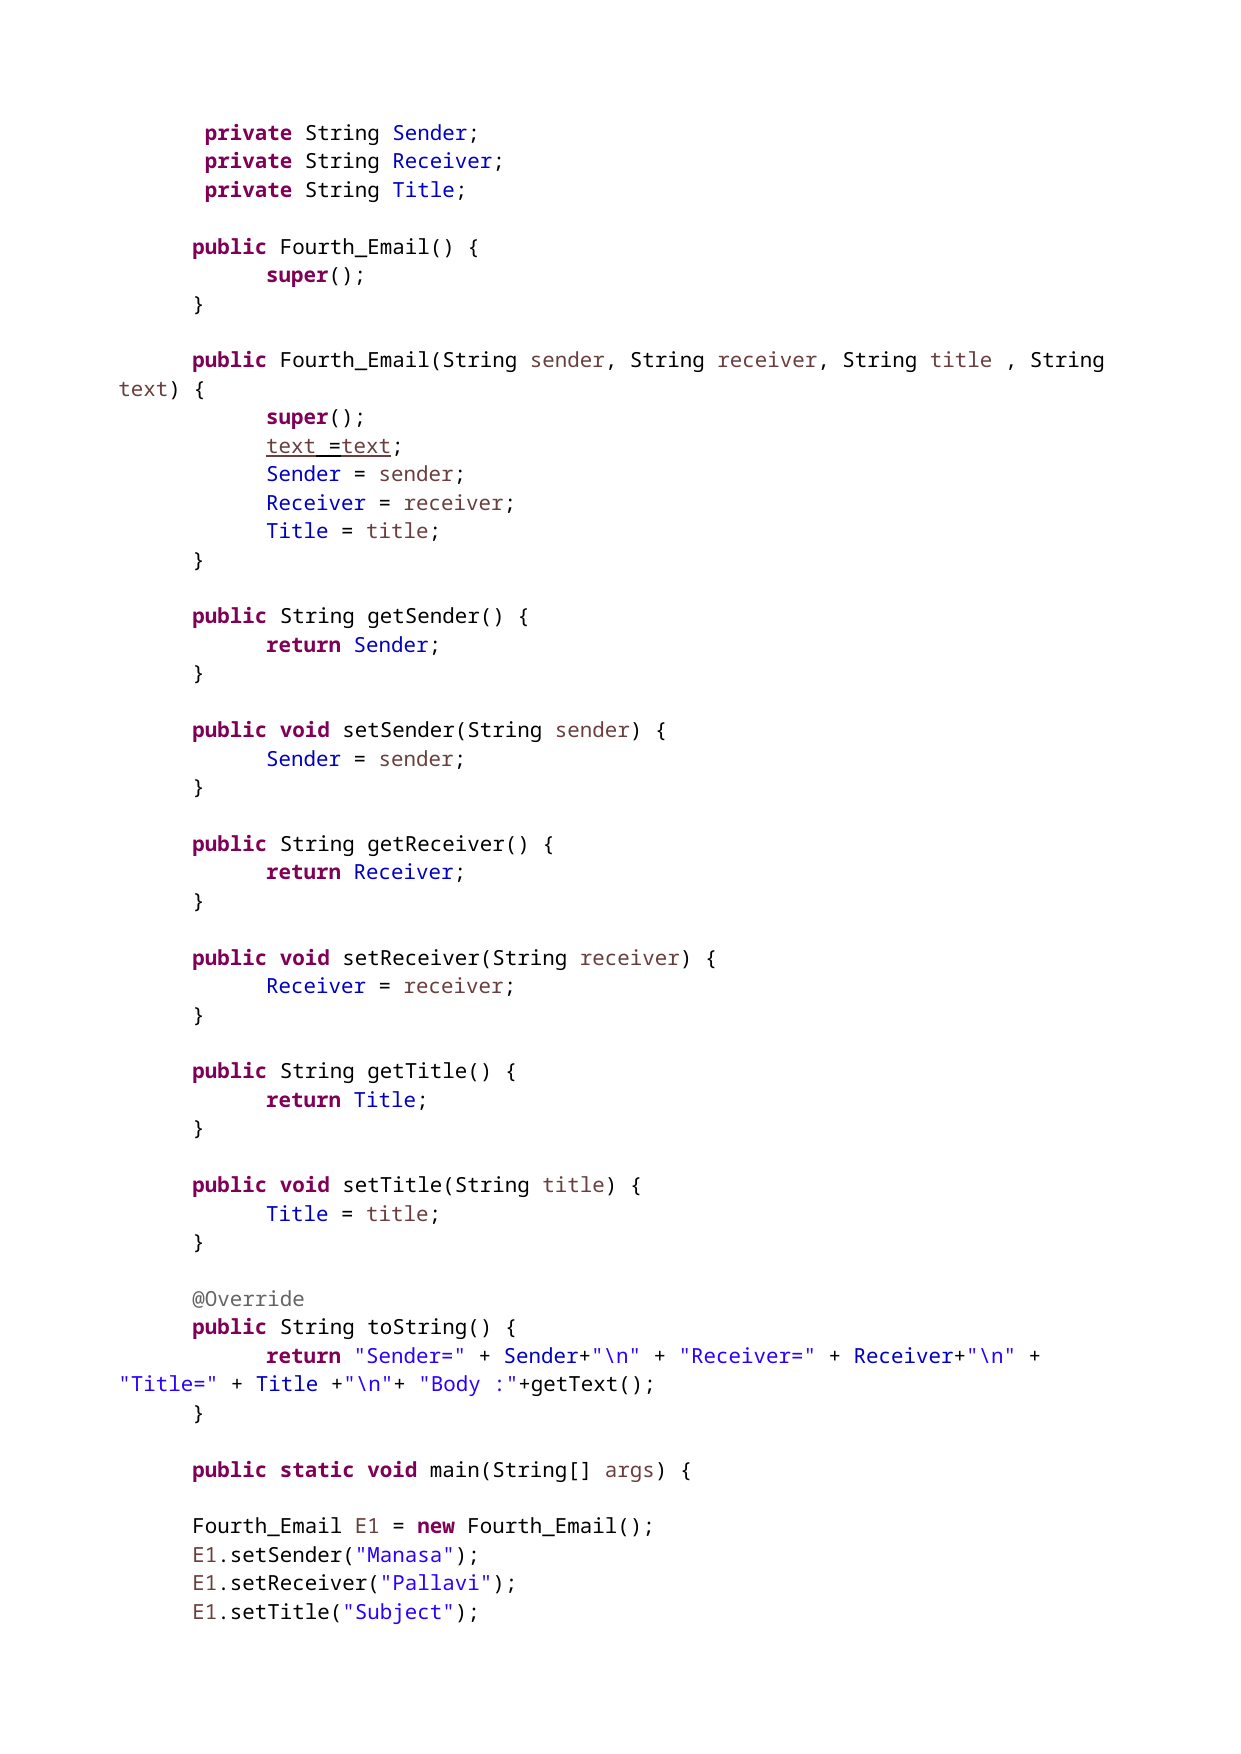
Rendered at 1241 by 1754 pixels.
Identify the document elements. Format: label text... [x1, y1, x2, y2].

text private String Sender; [118, 118, 1122, 147]
text } [118, 1227, 1122, 1256]
text Sender = sender; [118, 459, 1122, 488]
text public void setTitle(String title) { [118, 1170, 1122, 1199]
text super(); [118, 260, 1122, 289]
text public Fourth_Email() { [118, 232, 1122, 260]
text E1.setTitle("Subject"); [118, 1597, 1122, 1625]
text } [118, 772, 1122, 801]
text text =text; [118, 431, 1122, 459]
text } [118, 658, 1122, 687]
text } [118, 1113, 1122, 1142]
text } [118, 545, 1122, 573]
text public Fourth_Email(String sender, String receiver, String title , String text) { [118, 346, 1122, 402]
text Receiver = receiver; [118, 971, 1122, 1000]
text } [118, 1398, 1122, 1426]
text } [118, 289, 1122, 317]
text E1.setSender("Manasa"); [118, 1540, 1122, 1568]
text Title = title; [118, 516, 1122, 545]
text public static void main(String[] args) { [118, 1455, 1122, 1483]
text private String Receiver; [118, 147, 1122, 175]
text } [118, 886, 1122, 914]
text public String toString() { [118, 1312, 1122, 1341]
text public void setSender(String sender) { [118, 715, 1122, 744]
text Title = title; [118, 1199, 1122, 1227]
text @Override [118, 1284, 1122, 1312]
text Sender = sender; [118, 744, 1122, 772]
text return Receiver; [118, 857, 1122, 886]
text public String getReceiver() { [118, 829, 1122, 857]
text super(); [118, 402, 1122, 431]
text return Sender; [118, 630, 1122, 658]
text return Title; [118, 1085, 1122, 1113]
text Fourth_Email E1 = new Fourth_Email(); [118, 1512, 1122, 1540]
text public void setReceiver(String receiver) { [118, 943, 1122, 971]
text } [118, 1000, 1122, 1028]
text public String getSender() { [118, 602, 1122, 630]
text return "Sender=" + Sender+"\n" + "Receiver=" + Receiver+"\n" + "Title=" + Title +"\n"+ "Body :"+getText(); [118, 1341, 1122, 1398]
text private String Title; [118, 175, 1122, 203]
text public String getTitle() { [118, 1057, 1122, 1085]
text E1.setReceiver("Pallavi"); [118, 1568, 1122, 1597]
text Receiver = receiver; [118, 488, 1122, 516]
